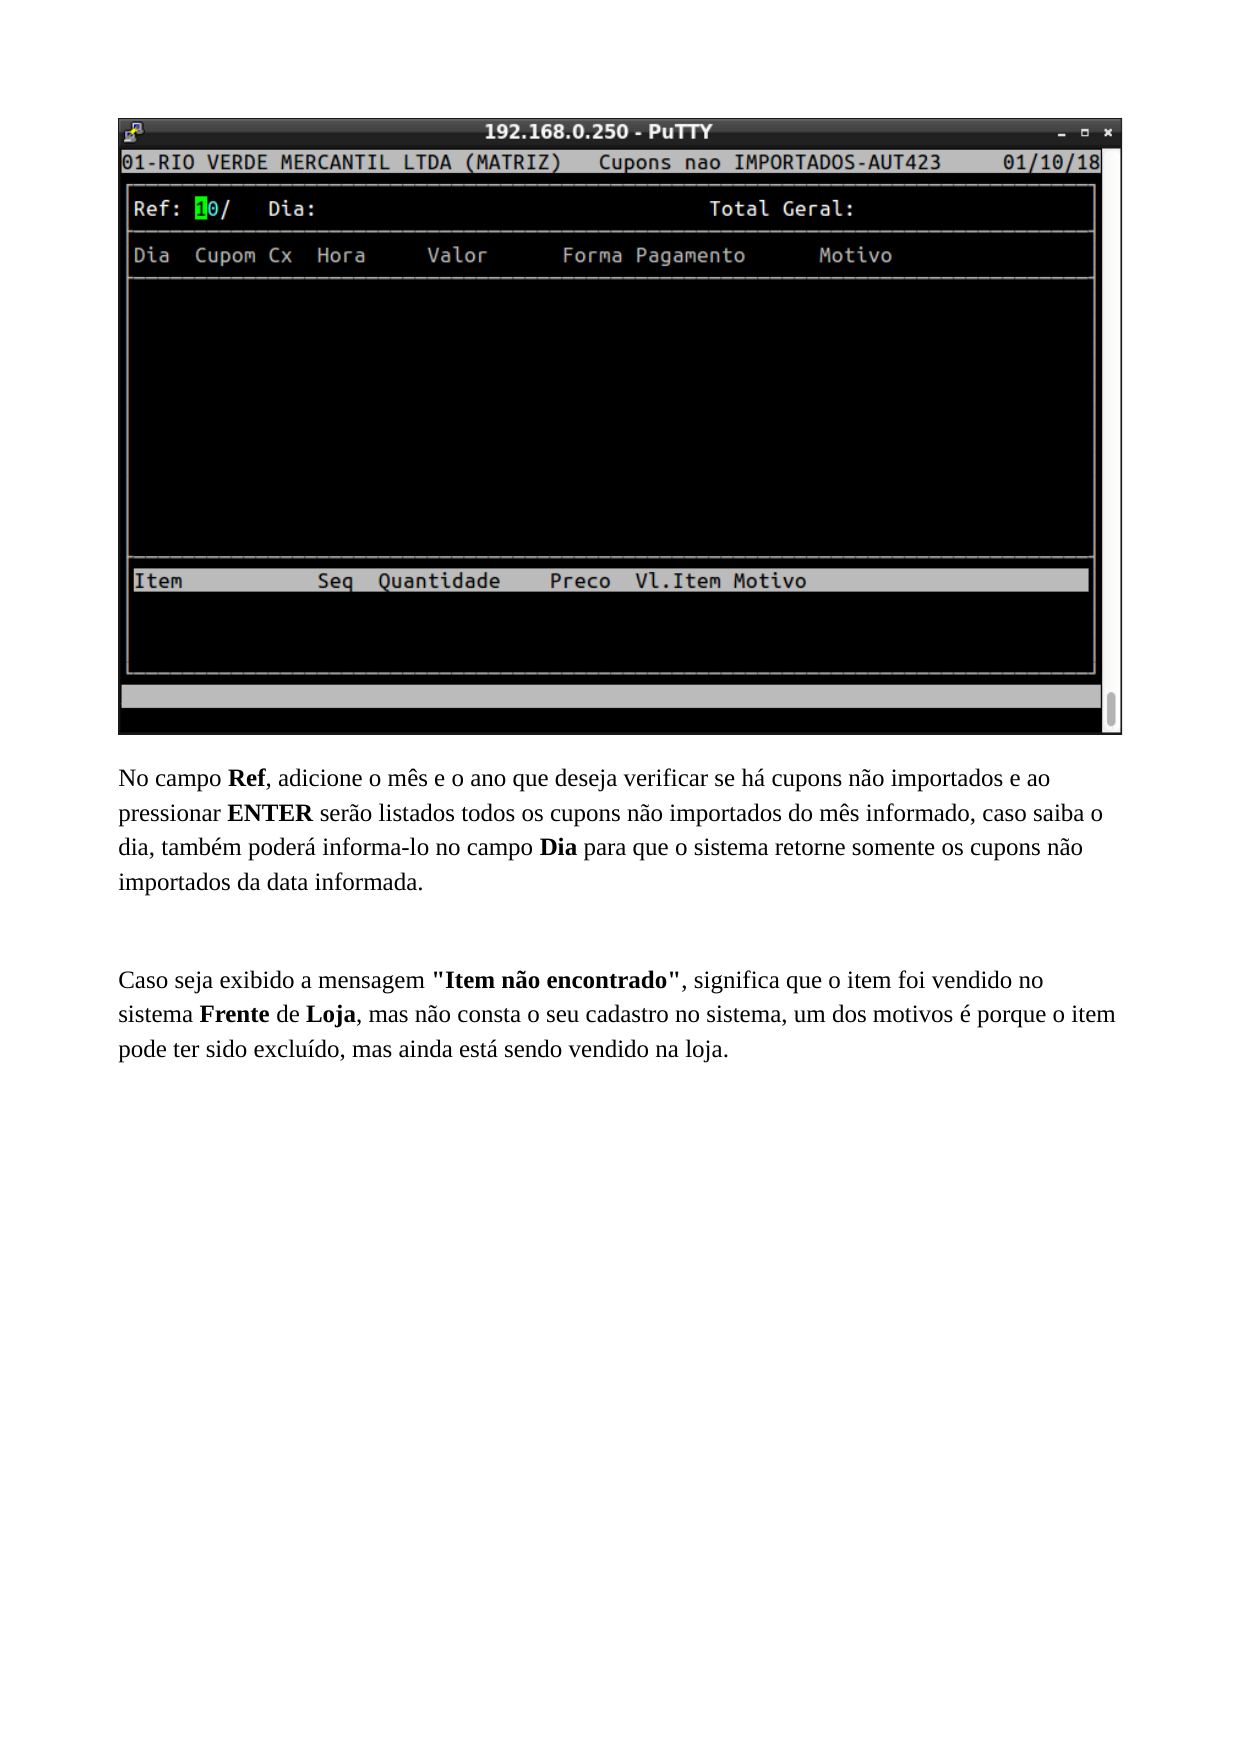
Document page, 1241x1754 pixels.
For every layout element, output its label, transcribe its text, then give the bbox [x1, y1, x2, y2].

text Caso seja exibido a mensagem "Item não encontrado", significa que o item foi vendido no sistema Frente de Loja, mas não consta o seu cadastro no sistema, um dos motivos é porque o item pode ter sido excluído, mas ainda está sendo vendido na loja. [118, 965, 1122, 1062]
text No campo Ref, adicione o mês e o ano que deseja verificar se há cupons não importados e ao pressionar ENTER serão listados todos os cupons não importados do mês informado, caso saiba o dia, também poderá informa-lo no campo Dia para que o sistema retorne somente os cupons não importados da data informada. [118, 763, 1122, 895]
picture [118, 118, 1123, 735]
